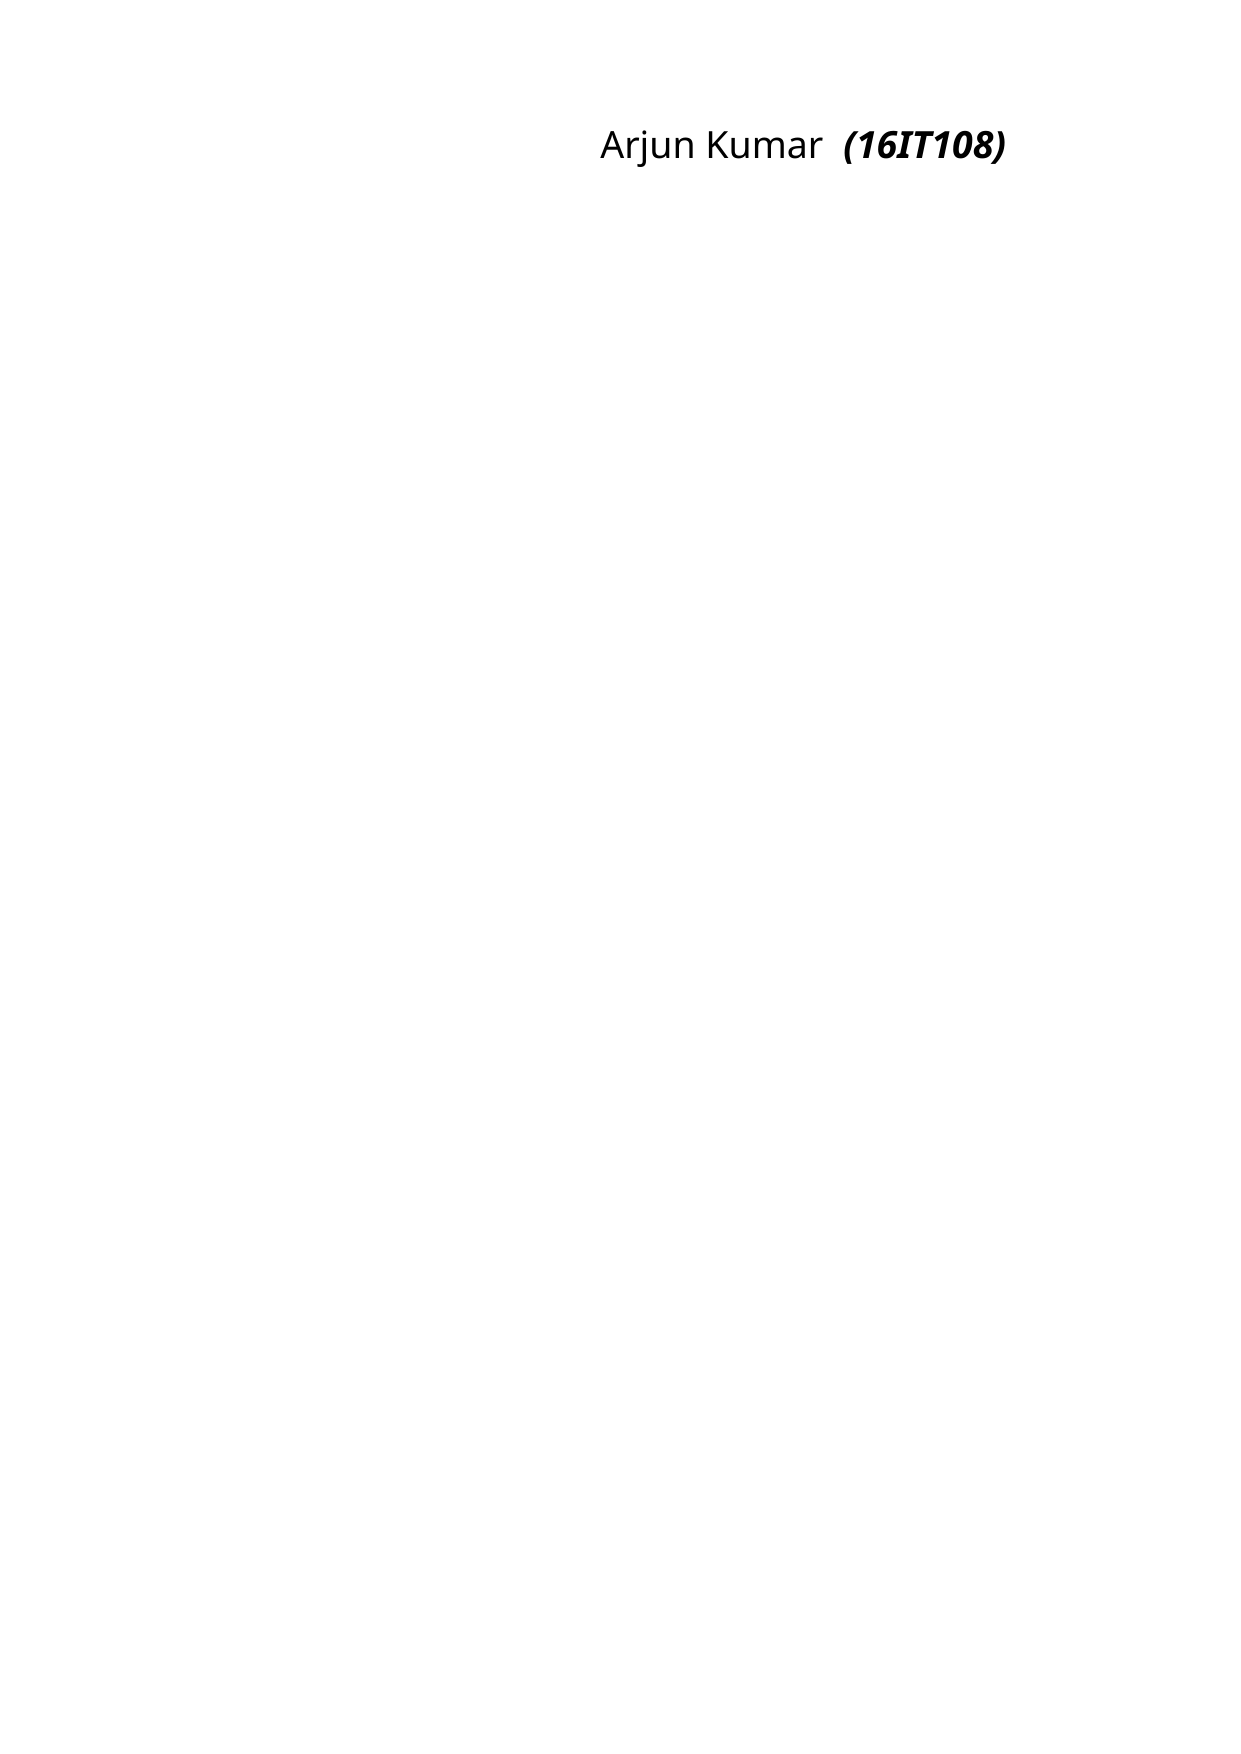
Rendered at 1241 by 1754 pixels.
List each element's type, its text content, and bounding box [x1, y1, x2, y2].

text Arjun Kumar (16IT108) [118, 118, 1122, 169]
